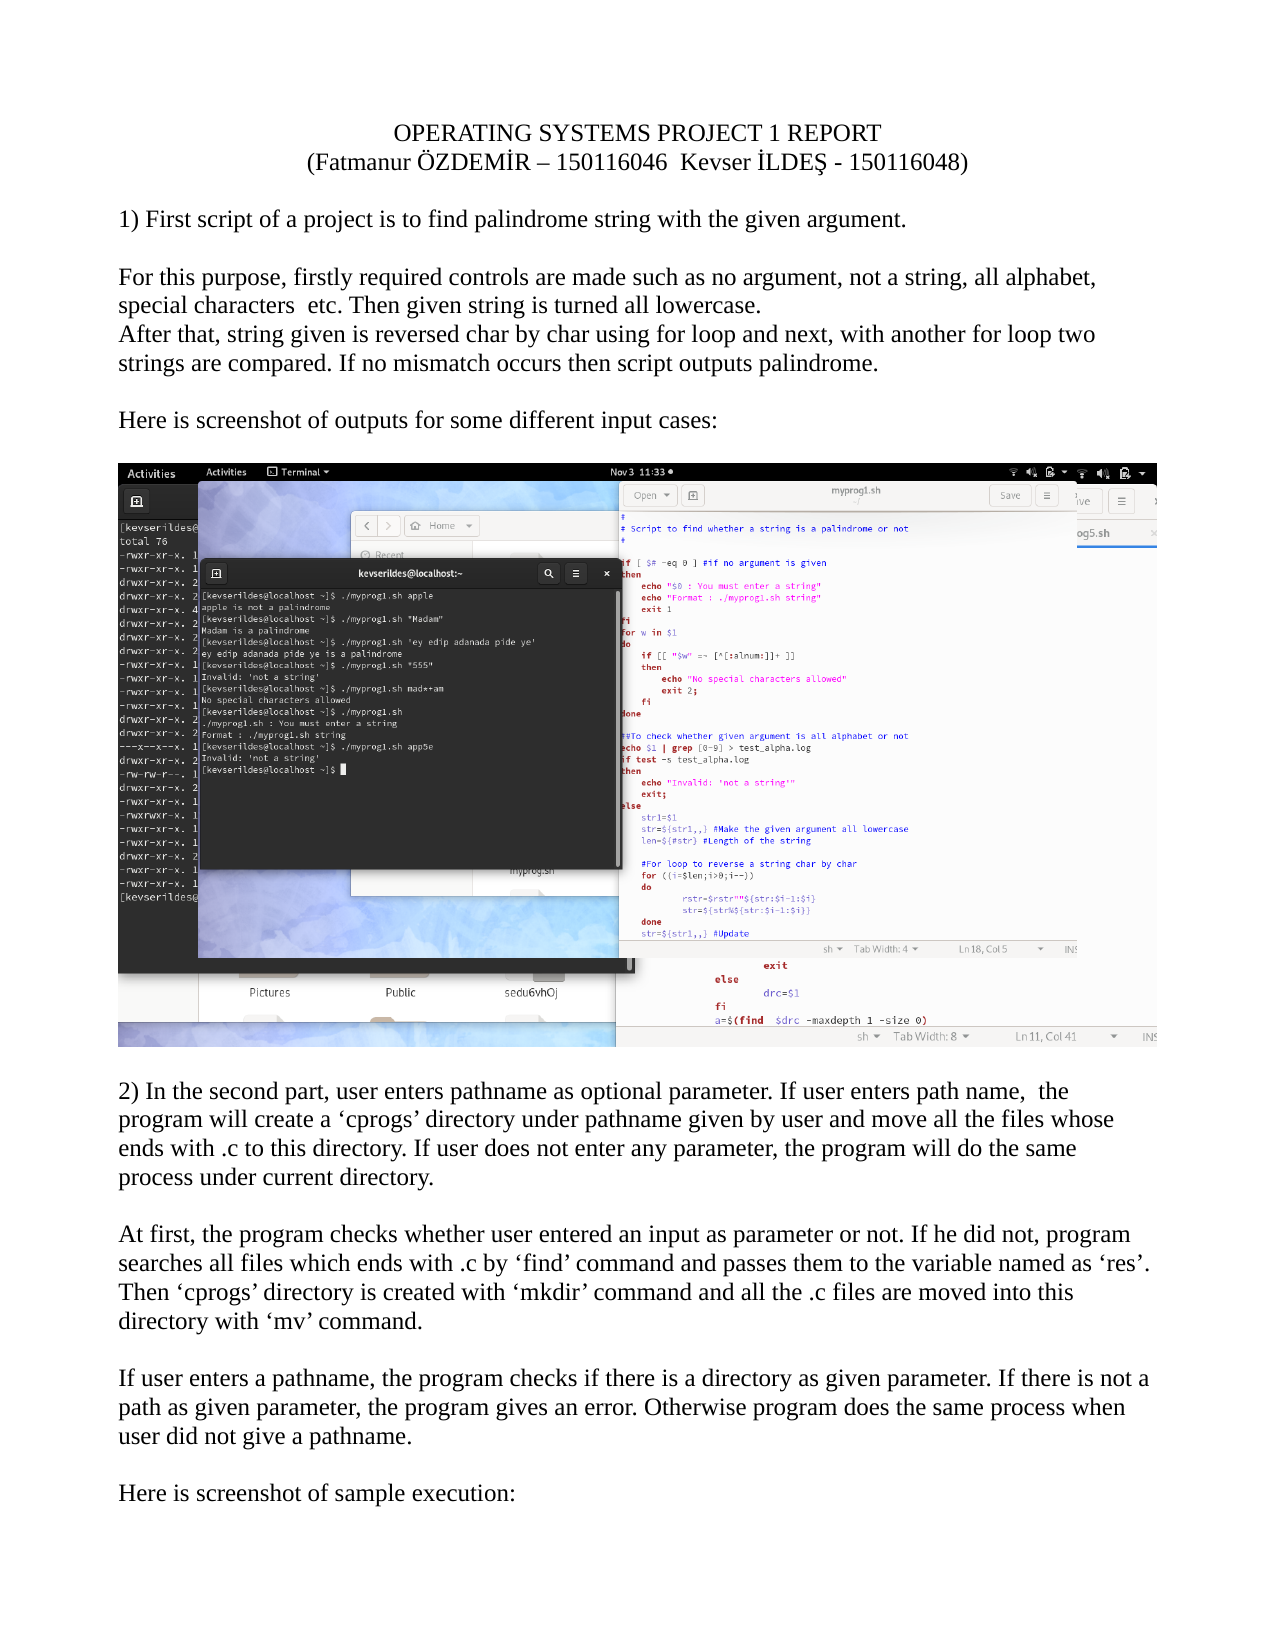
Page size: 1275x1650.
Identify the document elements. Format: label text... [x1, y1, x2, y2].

text After that, string given is reversed char by char using for loop and next, with another for loop two strings are compared. If no mismatch occurs then script outputs palindrome. [118, 319, 1157, 377]
text For this purpose, firstly required controls are made such as no argument, not a string, all alphabet, special characters etc. Then given string is turned all lowercase. [118, 262, 1157, 319]
text Here is screenshot of outputs for some different input cases: [118, 406, 1157, 434]
text If user enters a pathname, the program checks if there is a directory as given parameter. If there is not a path as given parameter, the program gives an error. Otherwise program does the same process when user did not give a pathname. [118, 1363, 1157, 1449]
text 1) First script of a project is to find palindrome string with the given argument. [118, 204, 1157, 233]
text (Fatmanur ÖZDEMİR – 150116046 Kevser İLDEŞ - 150116048) [118, 147, 1157, 176]
text Here is screenshot of sample execution: [118, 1478, 1157, 1507]
text At first, the program checks whether user entered an input as parameter or not. If he did not, program searches all files which ends with .c by ‘find’ command and passes them to the variable named as ‘res’. Then ‘cprogs’ directory is created with ‘mkdir’ command and all the .c files are moved into this directory with ‘mv’ command. [118, 1219, 1157, 1334]
text 2) In the second part, user enters pathname as optional parameter. If user enters path name, the program will create a ‘cprogs’ directory under pathname given by user and move all the files whose ends with .c to this directory. If user does not enter any parameter, the program will do the same process under current directory. [118, 1076, 1157, 1191]
picture [118, 463, 1157, 1047]
text OPERATING SYSTEMS PROJECT 1 REPORT [118, 118, 1157, 147]
